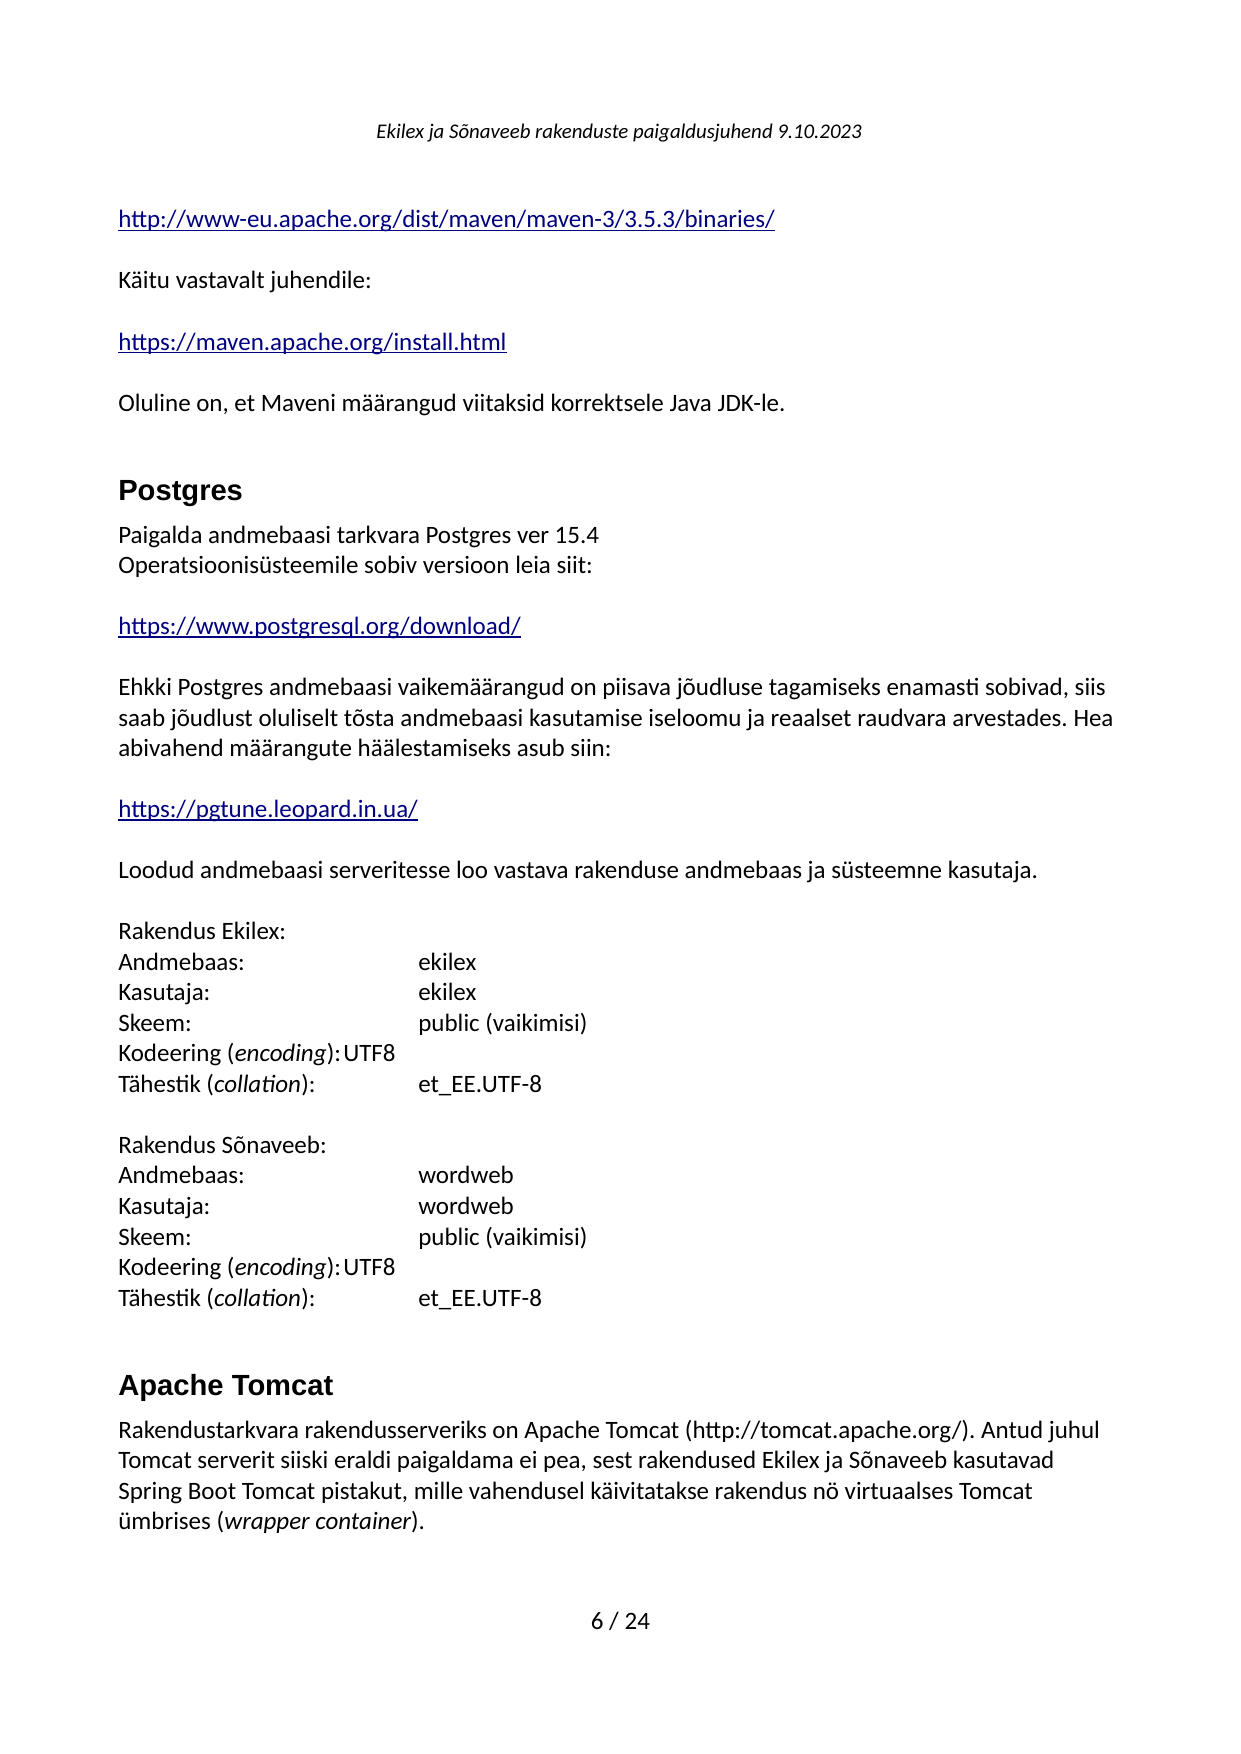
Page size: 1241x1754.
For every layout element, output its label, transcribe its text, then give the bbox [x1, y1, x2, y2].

text Kodeering (encoding): UTF8 [118, 1251, 1122, 1282]
text Rakendus Ekilex: [118, 916, 1122, 946]
text Skeem: public (vaikimisi) [118, 1221, 1122, 1251]
text Kasutaja: wordweb [118, 1190, 1122, 1221]
text Operatsioonisüsteemile sobiv versioon leia siit: [118, 549, 1122, 580]
text Loodud andmebaasi serveritesse loo vastava rakenduse andmebaas ja süsteemne kasutaja. [118, 854, 1122, 885]
text https://www.postgresql.org/download/ [118, 610, 1122, 641]
text Oluline on, et Maveni määrangud viitaksid korrektsele Java JDK-le. [118, 387, 1122, 417]
text Andmebaas: wordweb [118, 1160, 1122, 1190]
text Andmebaas: ekilex [118, 946, 1122, 977]
text Skeem: public (vaikimisi) [118, 1007, 1122, 1038]
subtitle Apache Tomcat [118, 1368, 1122, 1401]
text https://maven.apache.org/install.html [118, 326, 1122, 356]
text Rakendus Sõnaveeb: [118, 1129, 1122, 1160]
text Ehkki Postgres andmebaasi vaikemäärangud on piisava jõudluse tagamiseks enamasti sobivad, siis saab jõudlust oluliselt tõsta andmebaasi kasutamise iseloomu ja reaalset raudvara arvestades. Hea abivahend määrangute häälestamiseks asub siin: [118, 671, 1122, 763]
text https://pgtune.leopard.in.ua/ [118, 793, 1122, 824]
text Tähestik (collation): et_EE.UTF-8 [118, 1068, 1122, 1099]
text Käitu vastavalt juhendile: [118, 264, 1122, 295]
text http://www-eu.apache.org/dist/maven/maven-3/3.5.3/binaries/ [118, 203, 1122, 234]
text Kodeering (encoding): UTF8 [118, 1038, 1122, 1068]
text Tähestik (collation): et_EE.UTF-8 [118, 1282, 1122, 1312]
subtitle Postgres [118, 473, 1122, 506]
text Kasutaja: ekilex [118, 977, 1122, 1007]
text Rakendustarkvara rakendusserveriks on Apache Tomcat (http://tomcat.apache.org/). Antud juhul Tomcat serverit siiski eraldi paigaldama ei pea, sest rakendused Ekilex ja Sõnaveeb kasutavad Spring Boot Tomcat pistakut, mille vahendusel käivitatakse rakendus nö virtuaalses Tomcat ümbrises (wrapper container). [118, 1414, 1122, 1536]
text Paigalda andmebaasi tarkvara Postgres ver 15.4 [118, 519, 1122, 549]
